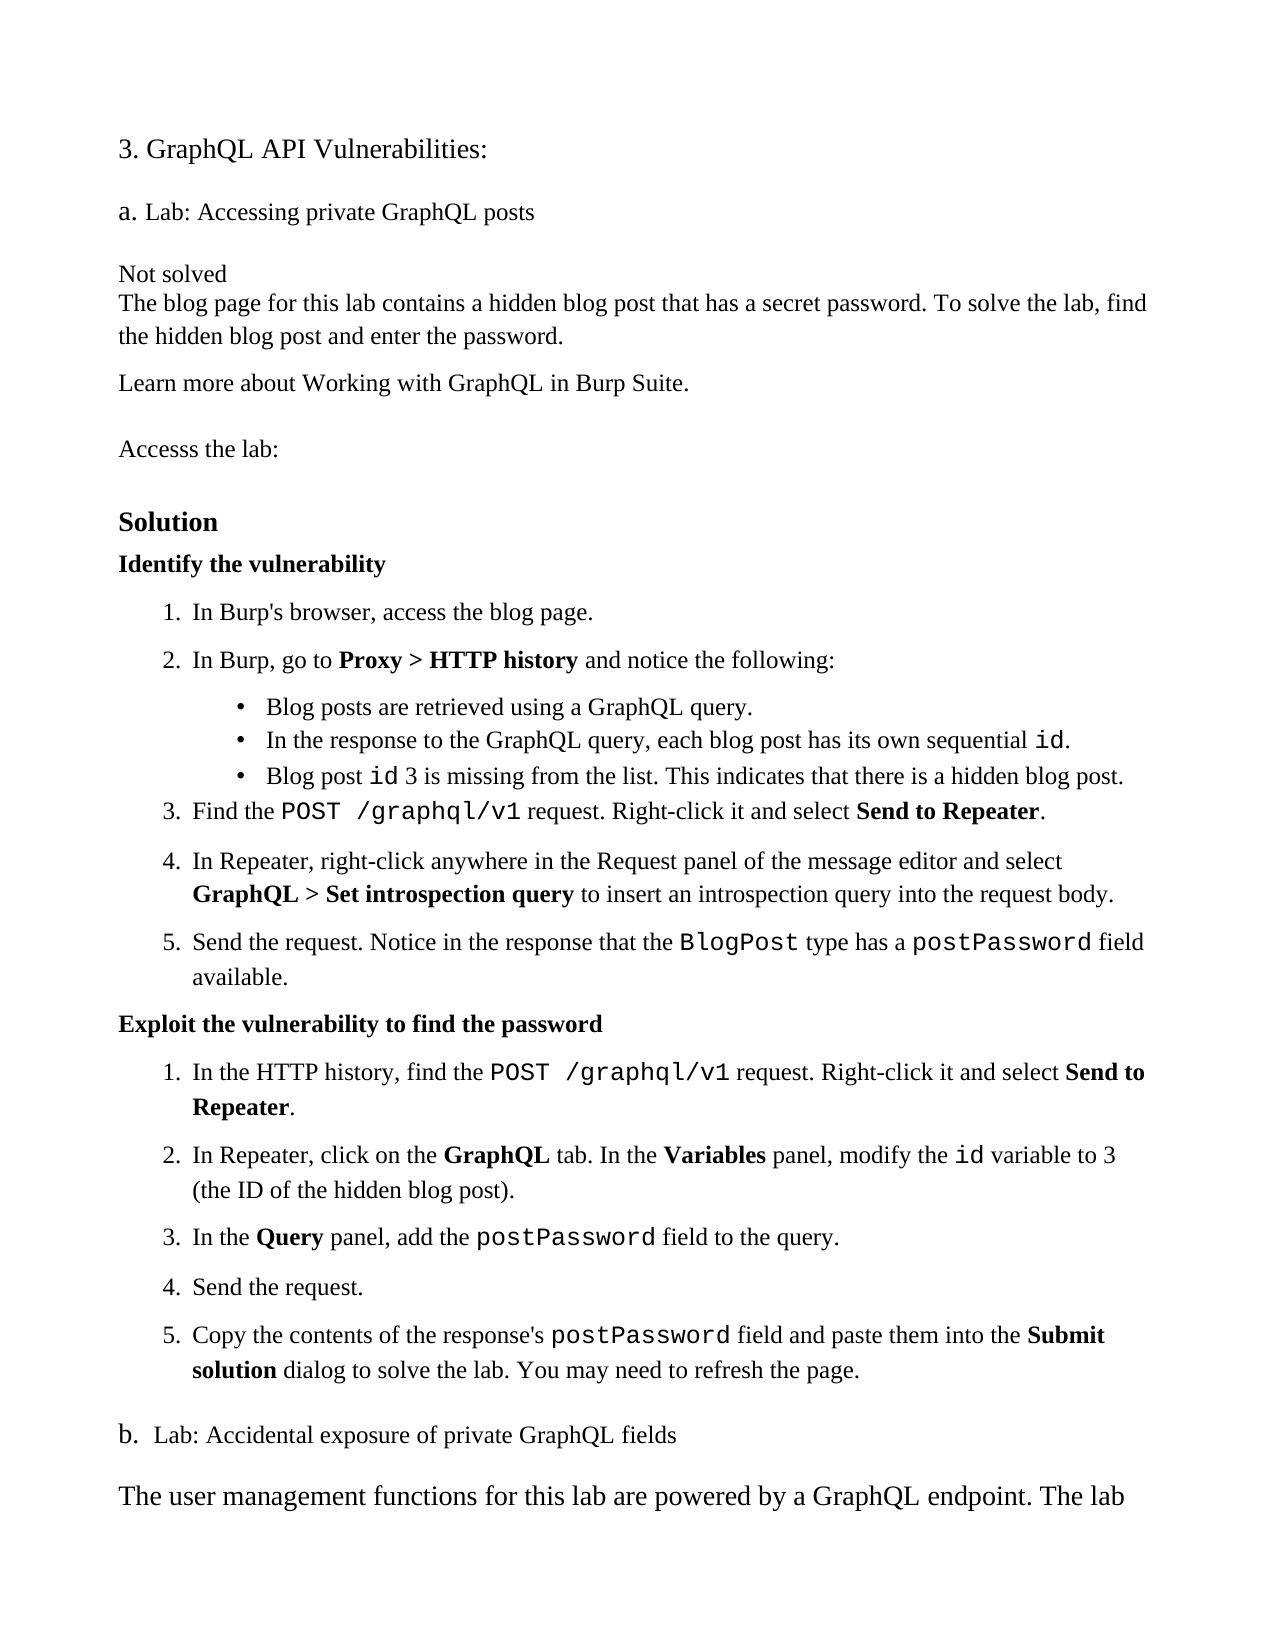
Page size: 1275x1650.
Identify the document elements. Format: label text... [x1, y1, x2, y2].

list Blog post id 3 is missing from the list. This indicates that there is a hidden blog post. [236, 761, 1157, 792]
list In the response to the GraphQL query, each blog post has its own sequential id. [236, 725, 1157, 756]
list In Burp, go to Proxy > HTTP history and notice the following: [162, 645, 1157, 673]
list In Burp's browser, access the blog page. [162, 597, 1157, 626]
text a. Lab: Accessing private GraphQL posts [118, 179, 1157, 226]
list In the HTTP history, find the POST /graphql/v1 request. Right-click it and select Send to Repeater. [162, 1057, 1157, 1121]
text Learn more about Working with GraphQL in Burp Suite. [118, 368, 1157, 397]
subtitle Solution [118, 490, 1157, 537]
list Blog posts are retrieved using a GraphQL query. [236, 692, 1157, 721]
text The user management functions for this lab are powered by a GraphQL endpoint. The lab [118, 1464, 1157, 1511]
text 3. GraphQL API Vulnerabilities: [118, 118, 1157, 165]
text Exploit the vulnerability to find the password [118, 1009, 1157, 1038]
list Find the POST /graphql/v1 request. Right-click it and select Send to Repeater. [162, 796, 1157, 827]
list Copy the contents of the response's postPassword field and paste them into the Submit solution dialog to solve the lab. You may need to refresh the page. [162, 1320, 1157, 1384]
list In Repeater, click on the GraphQL tab. In the Variables panel, modify the id variable to 3 (the ID of the hidden blog post). [162, 1140, 1157, 1204]
text Not solved [118, 241, 1157, 288]
text b. Lab: Accidental exposure of private GraphQL fields [118, 1403, 1157, 1450]
list Send the request. [162, 1272, 1157, 1301]
list In Repeater, right-click anywhere in the Request panel of the message editor and select GraphQL > Set introspection query to insert an introspection query into the request body. [162, 846, 1157, 908]
text Identify the vulnerability [118, 549, 1157, 578]
text The blog page for this lab contains a hidden blog post that has a secret password. To solve the lab, find the hidden blog post and enter the password. [118, 288, 1157, 350]
list Send the request. Notice in the response that the BlogPost type has a postPassword field available. [162, 927, 1157, 991]
text Accesss the lab: [118, 416, 1157, 463]
list In the Query panel, add the postPassword field to the query. [162, 1222, 1157, 1253]
